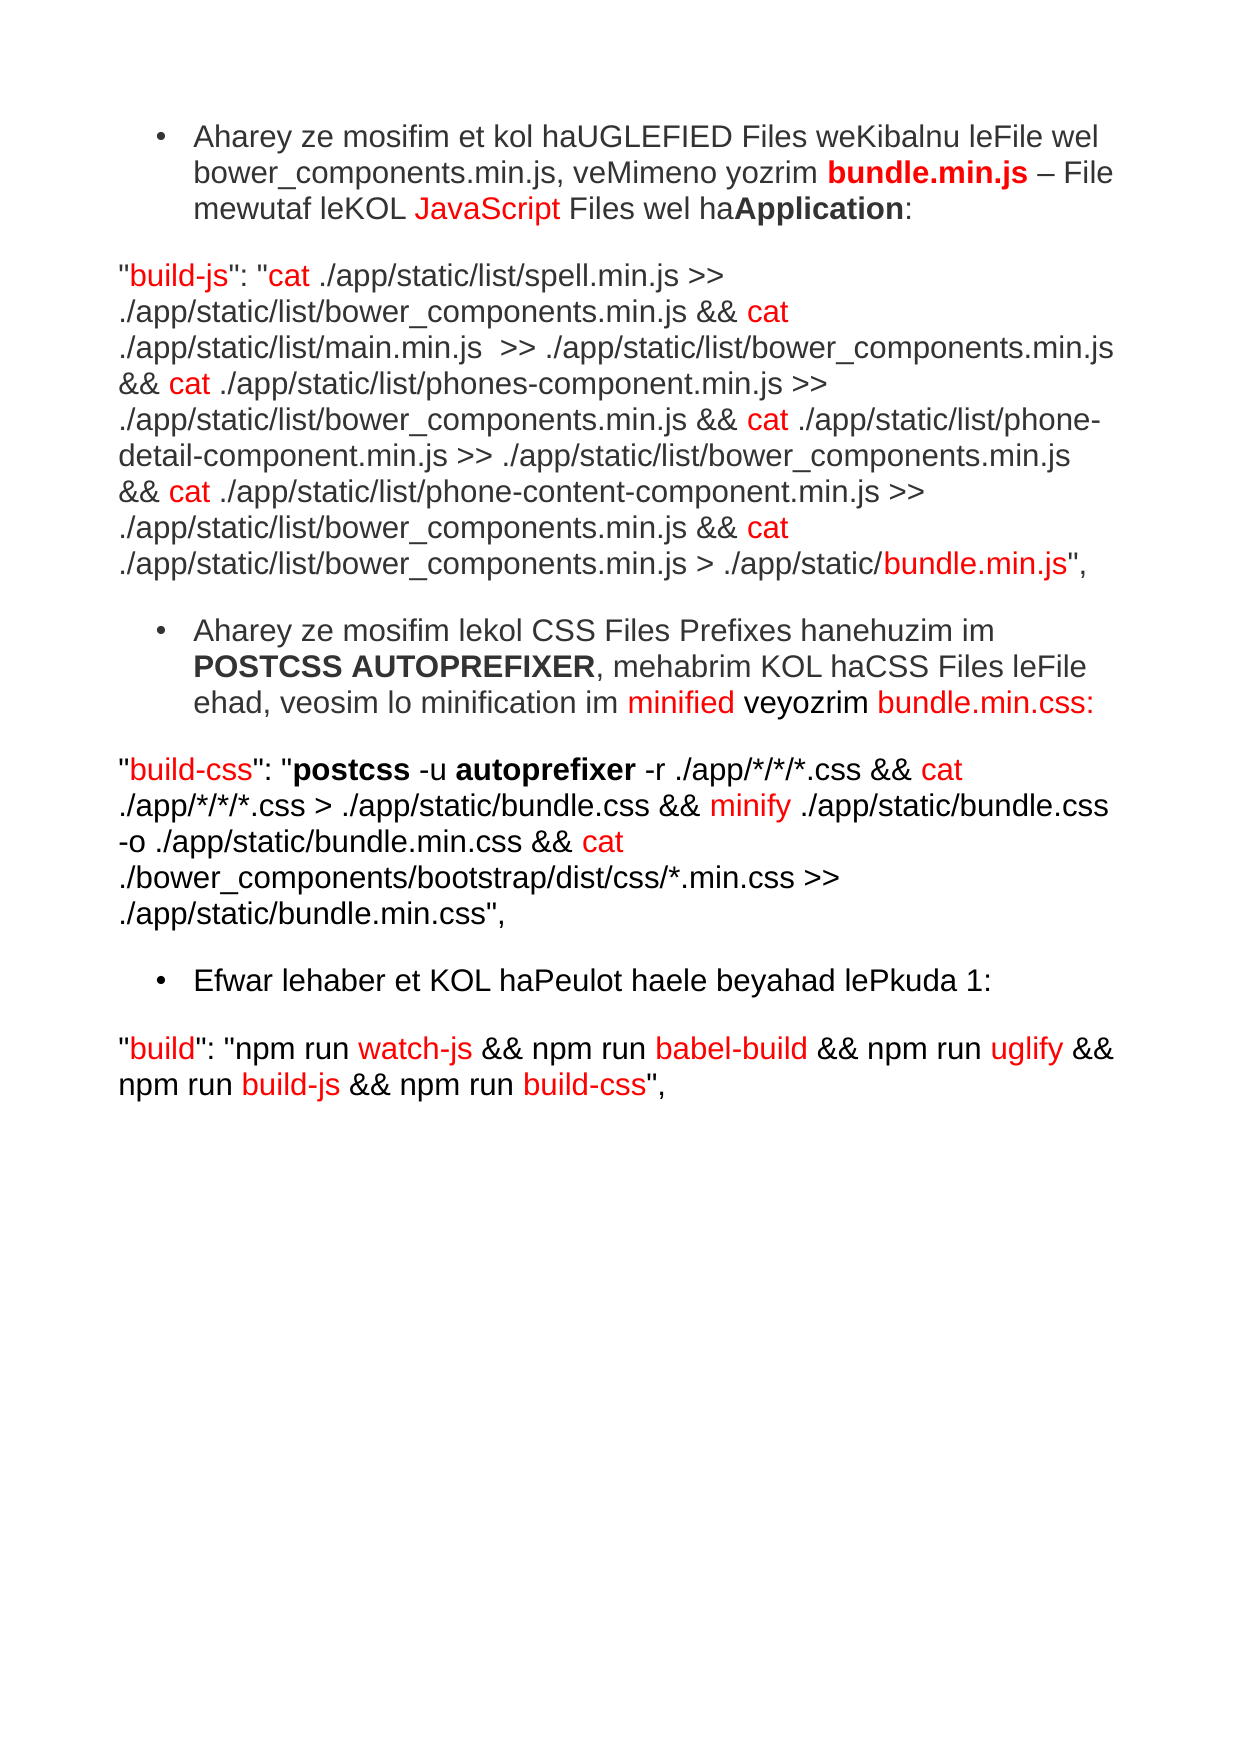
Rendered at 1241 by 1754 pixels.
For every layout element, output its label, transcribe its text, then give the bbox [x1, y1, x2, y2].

text "build-js": "cat ./app/static/list/spell.min.js >> ./app/static/list/bower_components.min.js && cat ./app/static/list/main.min.js >> ./app/static/list/bower_components.min.js && cat ./app/static/list/phones-component.min.js >> ./app/static/list/bower_components.min.js && cat ./app/static/list/phone-detail-component.min.js >> ./app/static/list/bower_components.min.js && cat ./app/static/list/phone-content-component.min.js >> ./app/static/list/bower_components.min.js && cat ./app/static/list/bower_components.min.js > ./app/static/bundle.min.js", [118, 257, 1122, 581]
list Efwar lehaber et KOL haPeulot haele beyahad lePkuda 1: [156, 962, 1122, 998]
text "build": "npm run watch-js && npm run babel-build && npm run uglify && npm run build-js && npm run build-css", [118, 1030, 1122, 1102]
text "build-css": "postcss -u autoprefixer -r ./app/*/*/*.css && cat ./app/*/*/*.css > ./app/static/bundle.css && minify ./app/static/bundle.css -o ./app/static/bundle.min.css && cat ./bower_components/bootstrap/dist/css/*.min.css >> ./app/static/bundle.min.css", [118, 751, 1122, 931]
list Aharey ze mosifim et kol haUGLEFIED Files weKibalnu leFile wel bower_components.min.js, veMimeno yozrim bundle.min.js – File mewutaf leKOL JavaScript Files wel haApplication: [156, 118, 1122, 226]
list Aharey ze mosifim lekol CSS Files Prefixes hanehuzim im POSTCSS AUTOPREFIXER, mehabrim KOL haCSS Files leFile ehad, veosim lo minification im minified veyozrim bundle.min.css: [156, 612, 1122, 720]
